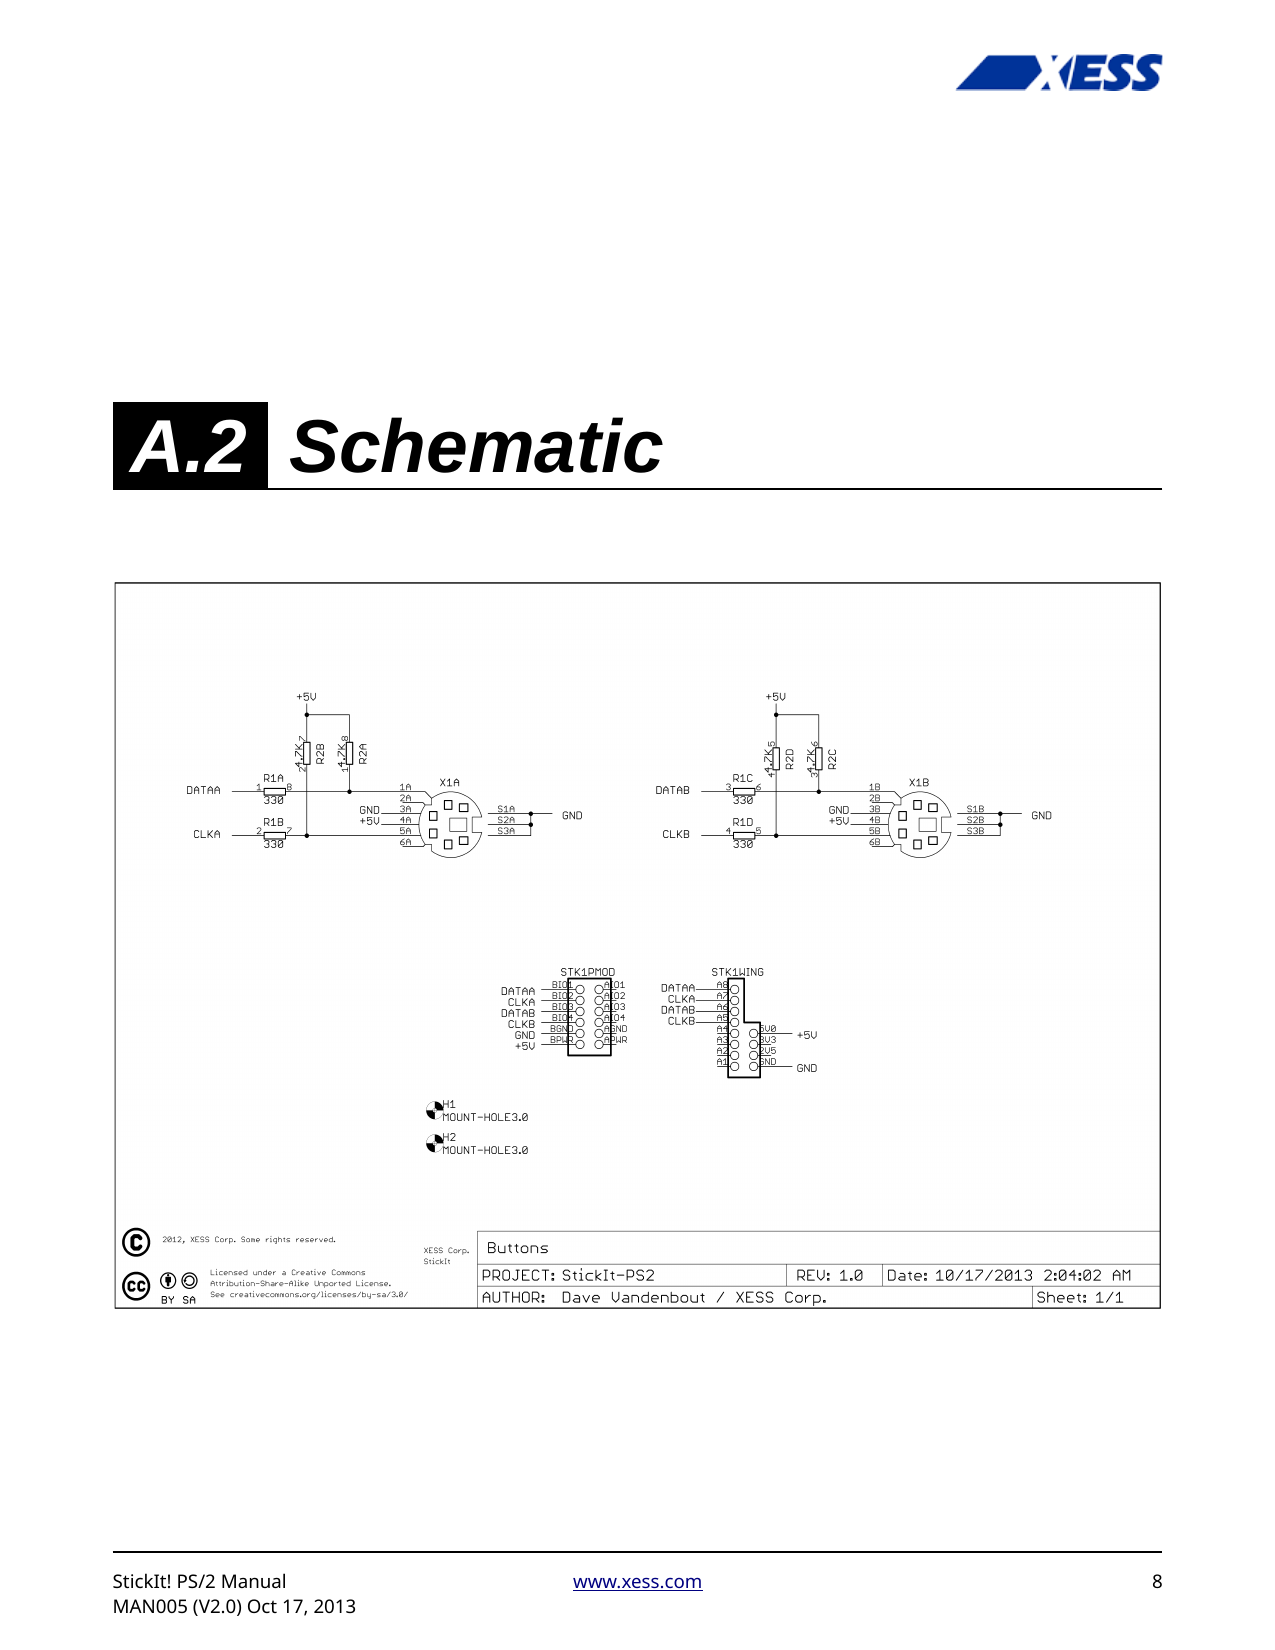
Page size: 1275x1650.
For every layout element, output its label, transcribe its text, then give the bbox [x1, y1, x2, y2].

picture [955, 54, 1163, 91]
picture [114, 582, 1161, 1309]
subtitle Schematic [268, 402, 1162, 488]
